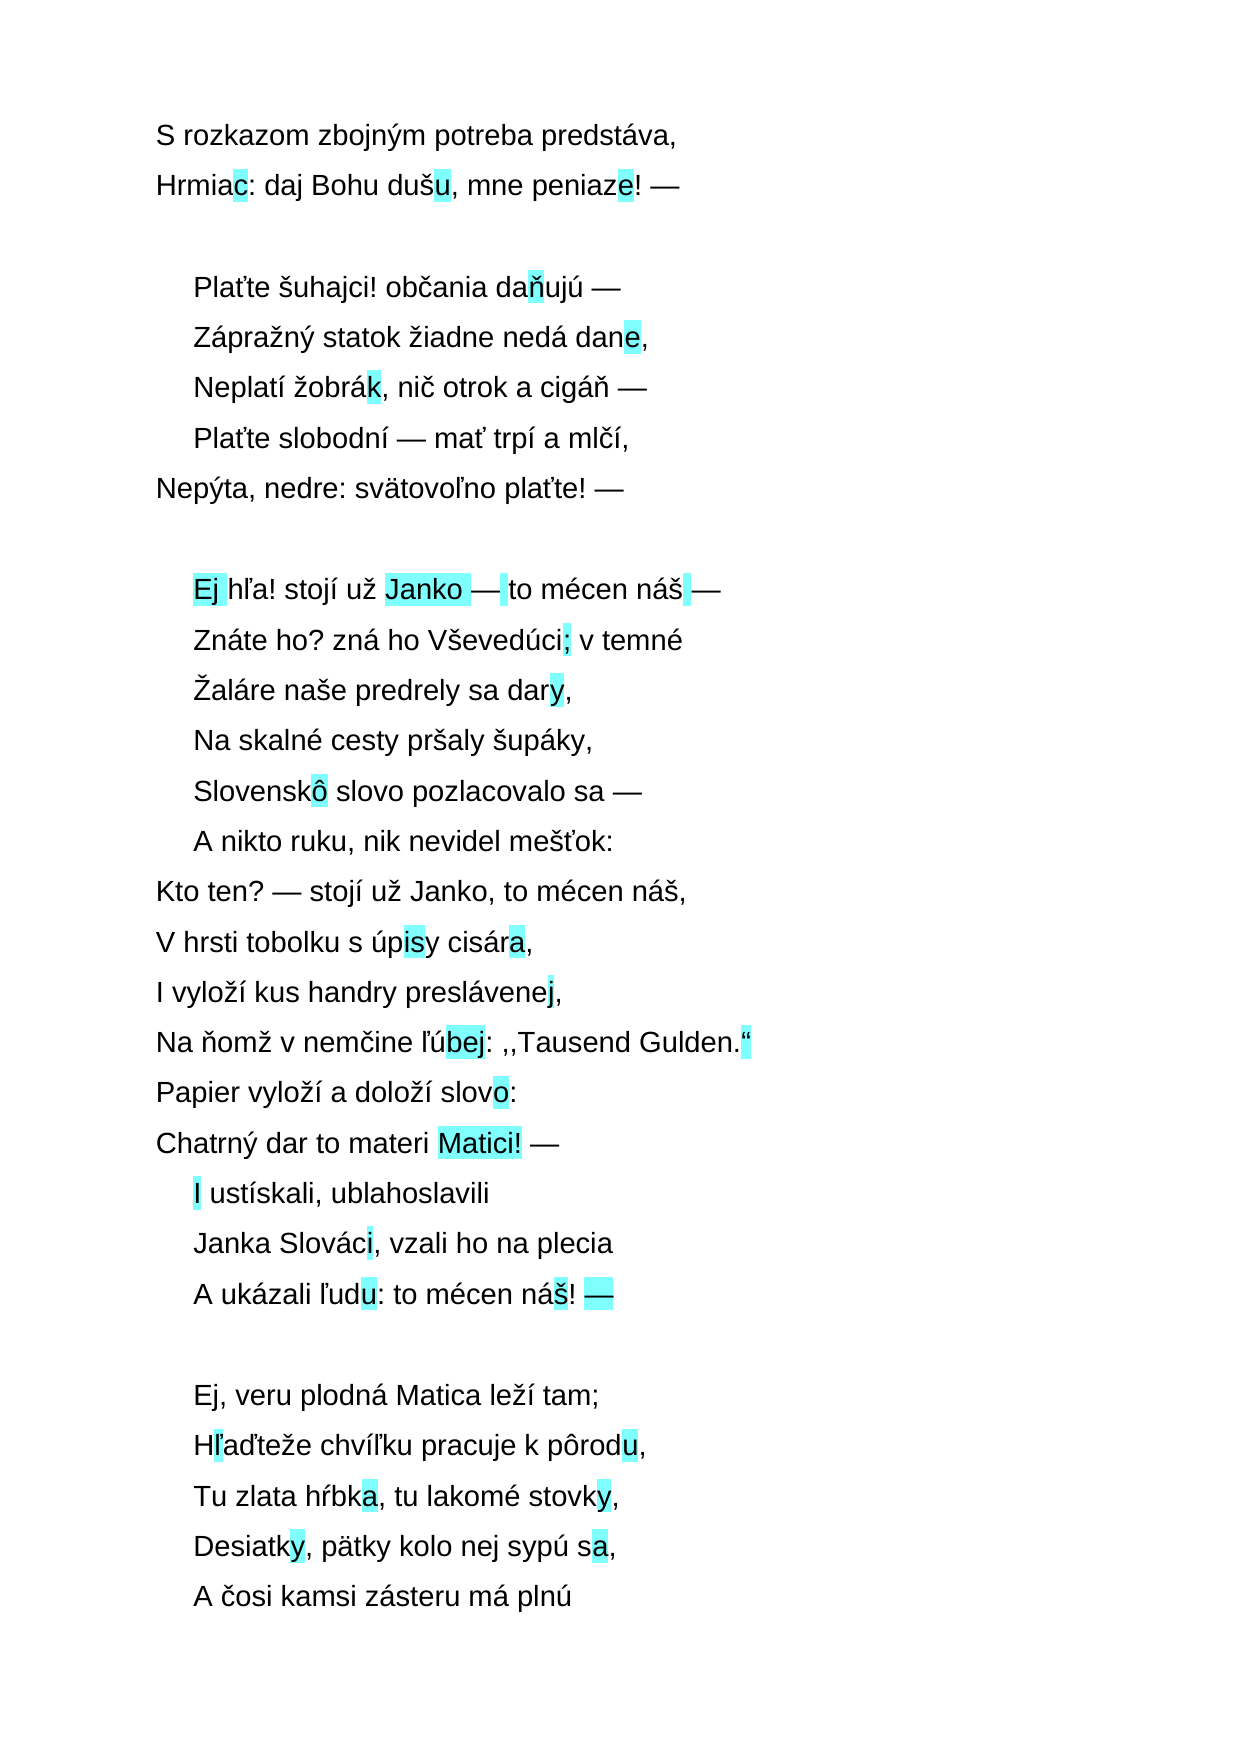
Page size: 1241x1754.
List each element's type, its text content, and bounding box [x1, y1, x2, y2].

text Žaláre naše predrely sa dary, [156, 673, 1084, 707]
text Plaťte šuhajci! občania daňujú — [156, 270, 1084, 303]
text Ej hľa! stojí už Janko — to mécen náš — [156, 572, 1084, 606]
text Hľaďteže chvíľku pracuje k pôrodu, [156, 1428, 1084, 1462]
text Desiatky, pätky kolo nej sypú sa, [156, 1529, 1084, 1563]
text Znáte ho? zná ho Vševedúci; v temné [156, 623, 1084, 656]
text A nikto ruku, nik nevidel mešťok: [156, 824, 1084, 857]
text Janka Slováci, vzali ho na plecia [156, 1226, 1084, 1260]
text Nepýta, nedre: svätovoľno plaťte! — [156, 471, 1084, 504]
text S rozkazom zbojným potreba predstáva, [156, 118, 1084, 152]
text Slovenskô slovo pozlacovalo sa — [156, 774, 1084, 807]
text Kto ten? — stojí už Janko, to mécen náš, [156, 874, 1084, 908]
text Zápražný statok žiadne nedá dane, [156, 320, 1084, 354]
text I vyloží kus handry preslávenej, [156, 975, 1084, 1008]
text Neplatí žobrák, nič otrok a cigáň — [156, 370, 1084, 404]
text Ej, veru plodná Matica leží tam; [156, 1378, 1084, 1412]
text Chatrný dar to materi Matici! — [156, 1126, 1084, 1159]
text Papier vyloží a doloží slovo: [156, 1076, 1084, 1109]
text I ustískali, ublahoslavili [156, 1176, 1084, 1210]
text Tu zlata hŕbka, tu lakomé stovky, [156, 1479, 1084, 1512]
text Na skalné cesty pršaly šupáky, [156, 723, 1084, 757]
text Na ňomž v nemčine ľúbej: ,,Tausend Gulden.“ [156, 1025, 1084, 1059]
text V hrsti tobolku s úpisy cisára, [156, 924, 1084, 958]
text A čosi kamsi zásteru má plnú [156, 1579, 1084, 1613]
text Hrmiac: daj Bohu dušu, mne peniaze! — [156, 168, 1084, 202]
text Plaťte slobodní — mať trpí a mlčí, [156, 421, 1084, 454]
text A ukázali ľudu: to mécen náš! — [156, 1277, 1084, 1310]
